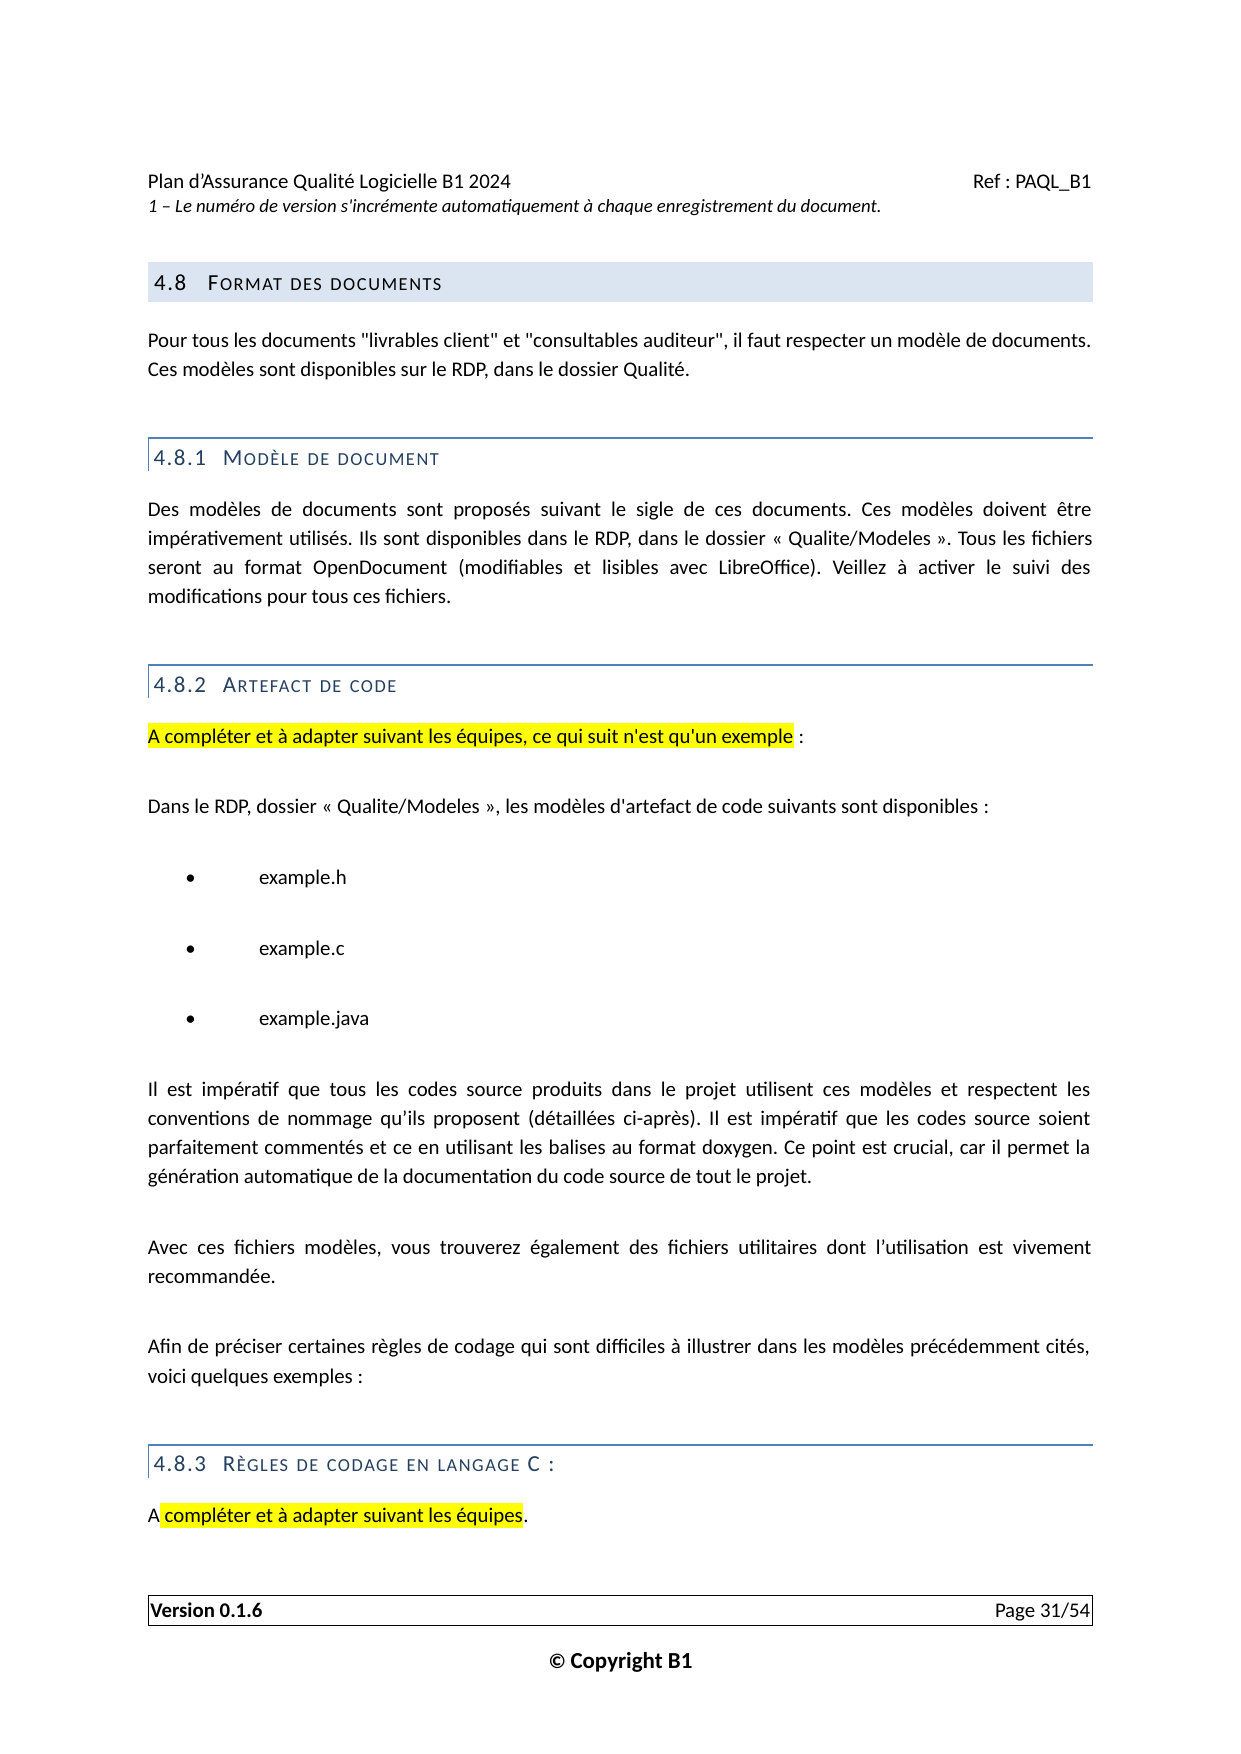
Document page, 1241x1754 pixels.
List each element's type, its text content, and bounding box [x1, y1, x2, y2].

list example.h [185, 864, 1093, 889]
text 1 – Le numéro de version s'incrémente automatiquement à chaque enregistrement du document. [148, 194, 1093, 217]
list Artefact de code [149, 666, 1093, 698]
text Avec ces fichiers modèles, vous trouverez également des fichiers utilitaires dont l’utilisation est vivement recommandée. [148, 1234, 1093, 1289]
text Dans le RDP, dossier « Qualite/Modeles », les modèles d'artefact de code suivants sont disponibles : [148, 793, 1093, 819]
list example.c [185, 935, 1093, 960]
text A compléter et à adapter suivant les équipes, ce qui suit n'est qu'un exemple : [148, 723, 1093, 748]
text Des modèles de documents sont proposés suivant le sigle de ces documents. Ces modèles doivent être impérativement utilisés. Ils sont disponibles dans le RDP, dans le dossier « Qualite/Modeles ». Tous les fichiers seront au format OpenDocument (modifiables et lisibles avec LibreOffice). Veillez à activer le suivi des modifications pour tous ces fichiers. [148, 496, 1093, 609]
text Pour tous les documents "livrables client" et "consultables auditeur", il faut respecter un modèle de documents. Ces modèles sont disponibles sur le RDP, dans le dossier Qualité. [148, 327, 1093, 382]
list example.java [185, 1006, 1093, 1031]
list Format des documents [154, 268, 1086, 296]
list Modèle de document [149, 439, 1093, 471]
text Afin de préciser certaines règles de codage qui sont difficiles à illustrer dans les modèles précédemment cités, voici quelques exemples : [148, 1334, 1093, 1388]
text Il est impératif que tous les codes source produits dans le projet utilisent ces modèles et respectent les conventions de nommage qu’ils proposent (détaillées ci-après). Il est impératif que les codes source soient parfaitement commentés et ce en utilisant les balises au format doxygen. Ce point est crucial, car il permet la génération automatique de la documentation du code source de tout le projet. [148, 1076, 1093, 1189]
text A compléter et à adapter suivant les équipes. [148, 1502, 1093, 1528]
list Règles de codage en langage C : [149, 1446, 1093, 1478]
